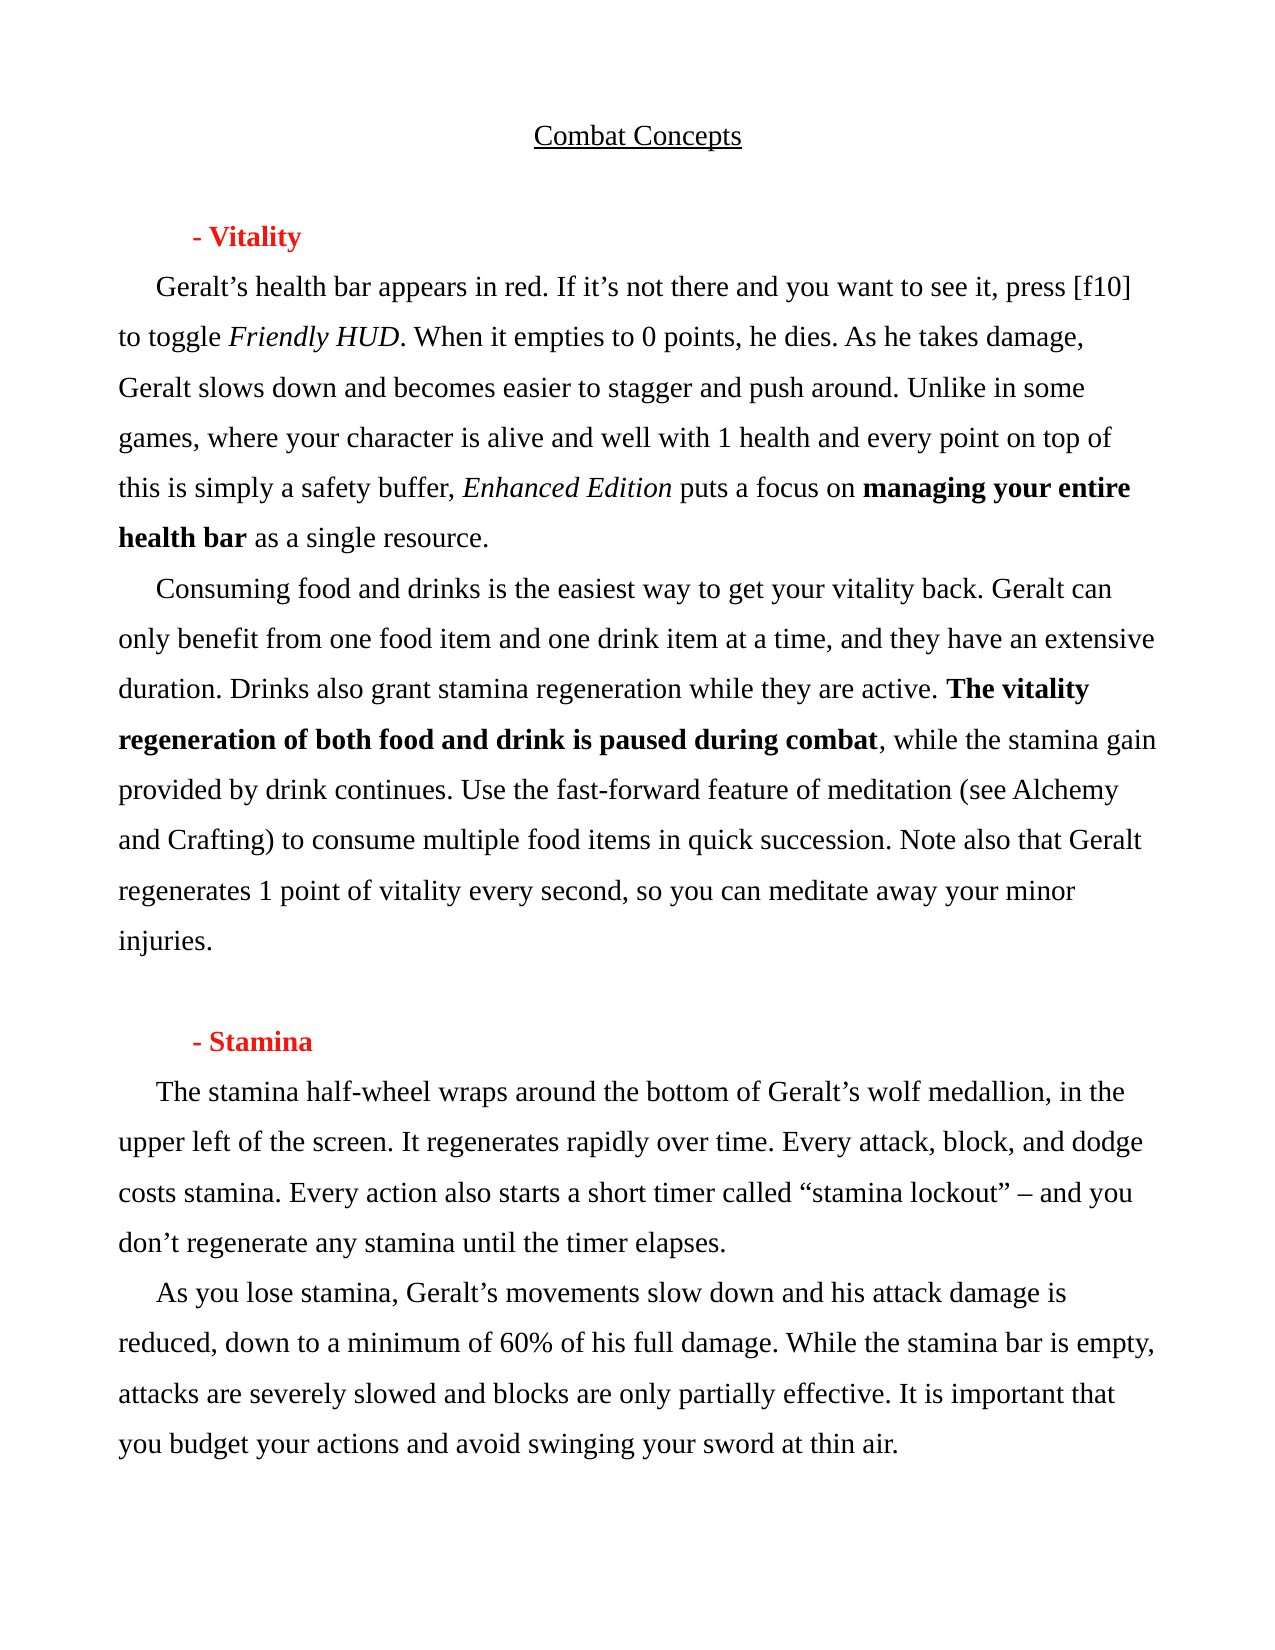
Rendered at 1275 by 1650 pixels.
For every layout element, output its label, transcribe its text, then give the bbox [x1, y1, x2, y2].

text - Stamina [118, 1024, 1157, 1057]
text - Vitality [118, 219, 1157, 252]
text Geralt’s health bar appears in red. If it’s not there and you want to see it, press [f10] to toggle Friendly HUD. When it empties to 0 points, he dies. As he takes damage, Geralt slows down and becomes easier to stagger and push around. Unlike in some games, where your character is alive and well with 1 health and every point on top of this is simply a safety buffer, Enhanced Edition puts a focus on managing your entire health bar as a single resource. [118, 269, 1157, 554]
text The stamina half-wheel wraps around the bottom of Geralt’s wolf medallion, in the upper left of the screen. It regenerates rapidly over time. Every attack, block, and dodge costs stamina. Every action also starts a short timer called “stamina lockout” – and you don’t regenerate any stamina until the timer elapses. [118, 1074, 1157, 1258]
text Consuming food and drinks is the easiest way to get your vitality back. Geralt can only benefit from one food item and one drink item at a time, and they have an extensive duration. Drinks also grant stamina regeneration while they are active. The vitality regeneration of both food and drink is paused during combat, while the stamina gain provided by drink continues. Use the fast-forward feature of meditation (see Alchemy and Crafting) to consume multiple food items in quick succession. Note also that Geralt regenerates 1 point of vitality every second, so you can meditate away your minor injuries. [118, 571, 1157, 957]
text As you lose stamina, Geralt’s movements slow down and his attack damage is reduced, down to a minimum of 60% of his full damage. While the stamina bar is empty, attacks are severely slowed and blocks are only partially effective. It is important that you budget your actions and avoid swinging your sword at thin air. [118, 1275, 1157, 1460]
text Combat Concepts [118, 118, 1157, 152]
